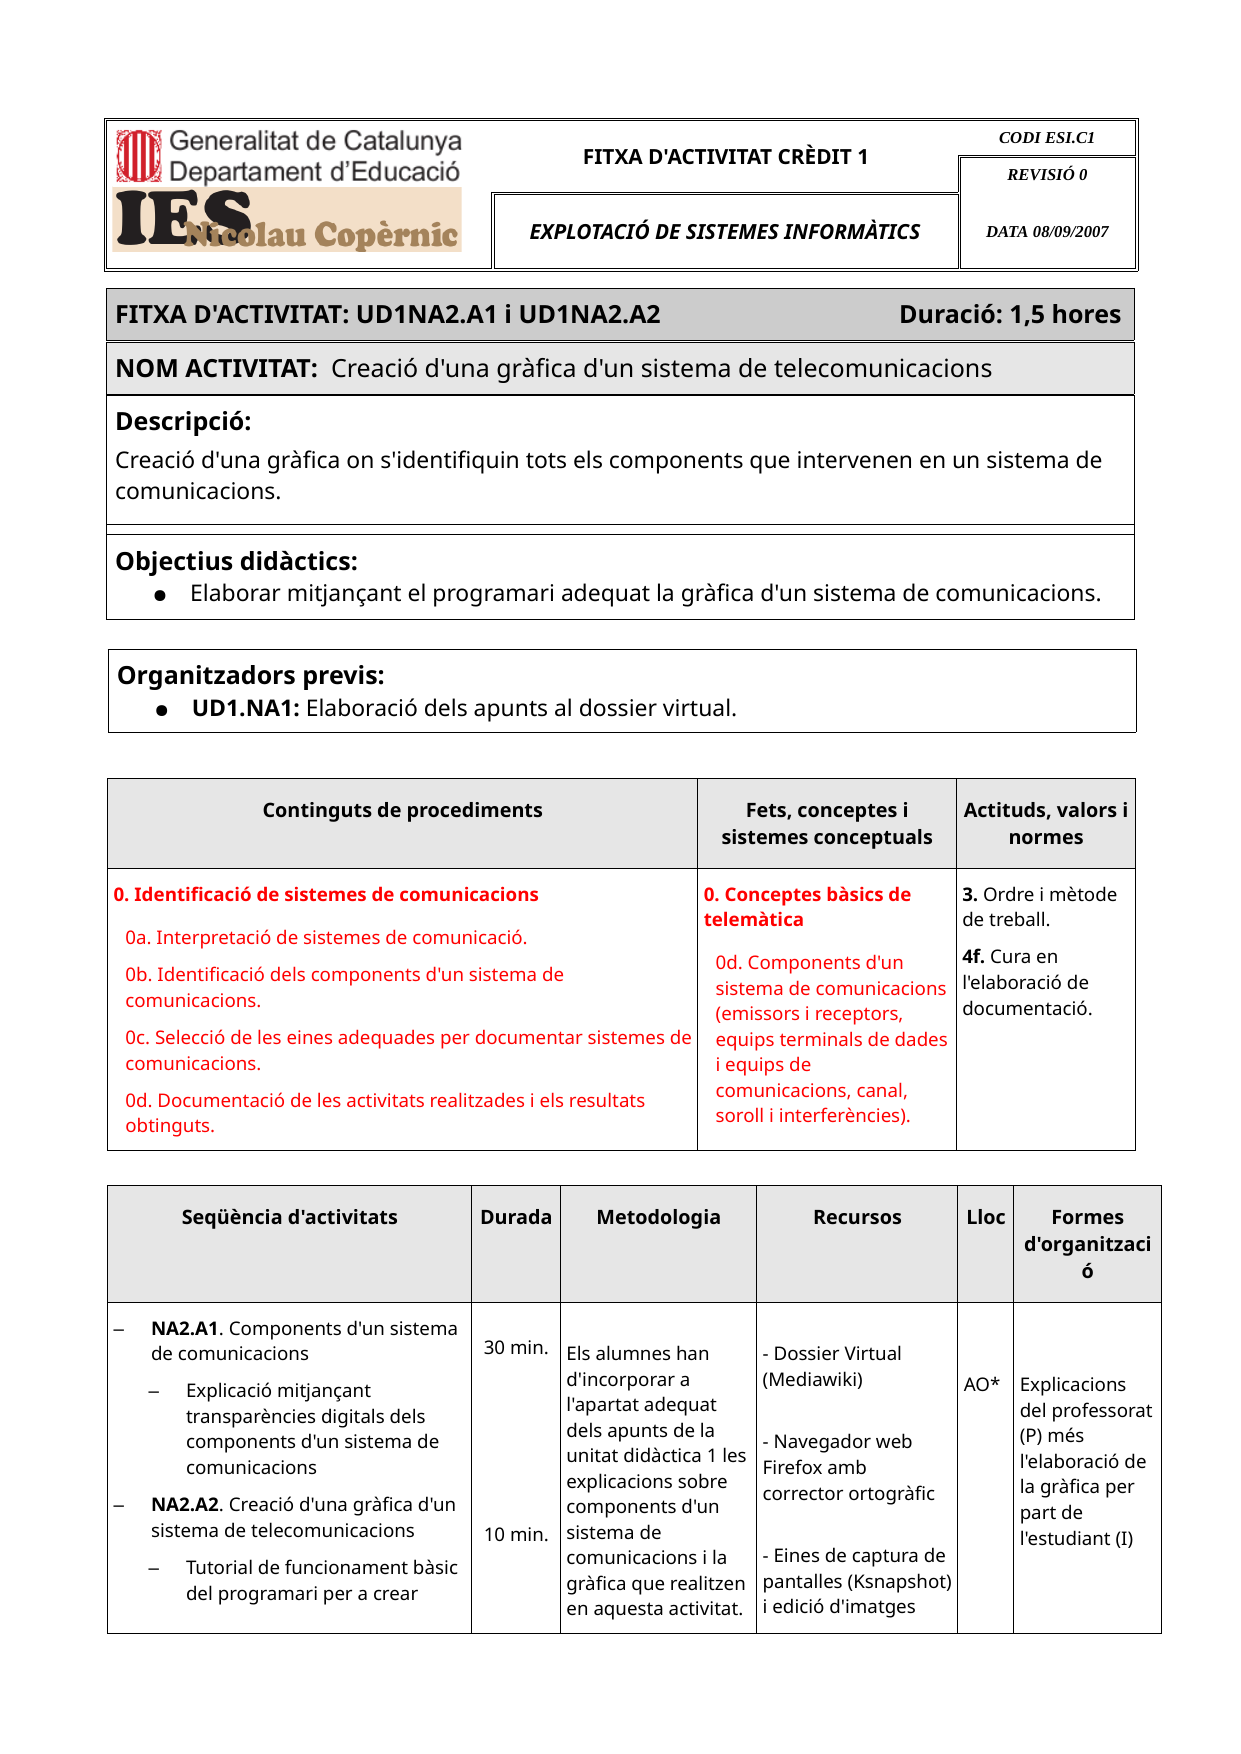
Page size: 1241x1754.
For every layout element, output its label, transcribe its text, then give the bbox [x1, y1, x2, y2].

table_cell REVISIÓ 0 [961, 158, 1135, 192]
text Descripció: [115, 404, 1125, 438]
table_cell 0. Identificació de sistemes de comunicacions 0a. Interpretació de sistemes de comunicació. 0b. Identificació dels components d'un sistema de comunicacions. 0c. Selecció de les eines adequades per documentar sistemes de comunicacions. 0d. Documentació de les activitats realitzades i els resultats obtinguts. [108, 869, 697, 1150]
table_cell 0. Conceptes bàsics de telemàtica 0d. Components d'un sistema de comunicacions (emissors i receptors, equips terminals de dades i equips de comunicacions, canal, soroll i interferències). [698, 869, 956, 1150]
table_cell AO* [958, 1303, 1013, 1633]
table_header Formes d'organització [1014, 1186, 1161, 1302]
table_header Recursos [757, 1186, 957, 1302]
table_cell DATA 08/09/2007 [961, 192, 1135, 268]
text Objectius didàctics: [115, 543, 1125, 577]
table_cell 3. Ordre i mètode de treball. 4f. Cura en l'elaboració de documentació. [957, 869, 1135, 1150]
table_cell - Dossier Virtual (Mediawiki) - Navegador web Firefox amb corrector ortogràfic - Eines de captura de pantalles (Ksnapshot) i edició d'imatges [757, 1303, 957, 1633]
table_header Durada [472, 1186, 560, 1302]
text Creació d'una gràfica on s'identifiquin tots els components que intervenen en un sistema de comunicacions. [115, 444, 1125, 506]
table_header Actituds, valors i normes [957, 779, 1135, 868]
table_cell 30 min. 10 min. [472, 1303, 560, 1633]
text Organitzadors previs: [117, 658, 1127, 692]
table_header FITXA D'ACTIVITAT CRÈDIT 1 [493, 121, 959, 192]
table_header Lloc [958, 1186, 1013, 1302]
table_cell NA2.A1. Components d'un sistema de comunicacions Explicació mitjançant transparències digitals dels components d'un sistema de comunicacions NA2.A2. Creació d'una gràfica d'un sistema de telecomunicacions Tutorial de funcionament bàsic del programari per a crear [108, 1303, 471, 1633]
picture [112, 124, 466, 252]
table_header Continguts de procediments [108, 779, 697, 868]
list Elaborar mitjançant el programari adequat la gràfica d'un sistema de comunicacions. [152, 577, 1125, 608]
table_header CODI ESI.C1 [959, 121, 1135, 155]
text FITXA D'ACTIVITAT: UD1NA2.A1 i UD1NA2.A2 Duració: 1,5 hores [115, 297, 1125, 331]
list UD1.NA1: Elaboració dels apunts al dossier virtual. [154, 692, 1127, 723]
table_cell Explicacions del professorat (P) més l'elaboració de la gràfica per part de l'estudiant (I) [1014, 1303, 1161, 1633]
table_cell Els alumnes han d'incorporar a l'apartat adequat dels apunts de la unitat didàctica 1 les explicacions sobre components d'un sistema de comunicacions i la gràfica que realitzen en aquesta activitat. [561, 1303, 756, 1633]
table_header Seqüència d'activitats [108, 1186, 471, 1302]
table_header [107, 121, 492, 268]
table_cell EXPLOTACIÓ DE SISTEMES INFORMÀTICS [495, 195, 958, 268]
table_header Metodologia [561, 1186, 756, 1302]
table_header Fets, conceptes i sistemes conceptuals [698, 779, 956, 868]
text NOM ACTIVITAT: Creació d'una gràfica d'un sistema de telecomunicacions [115, 351, 1125, 385]
